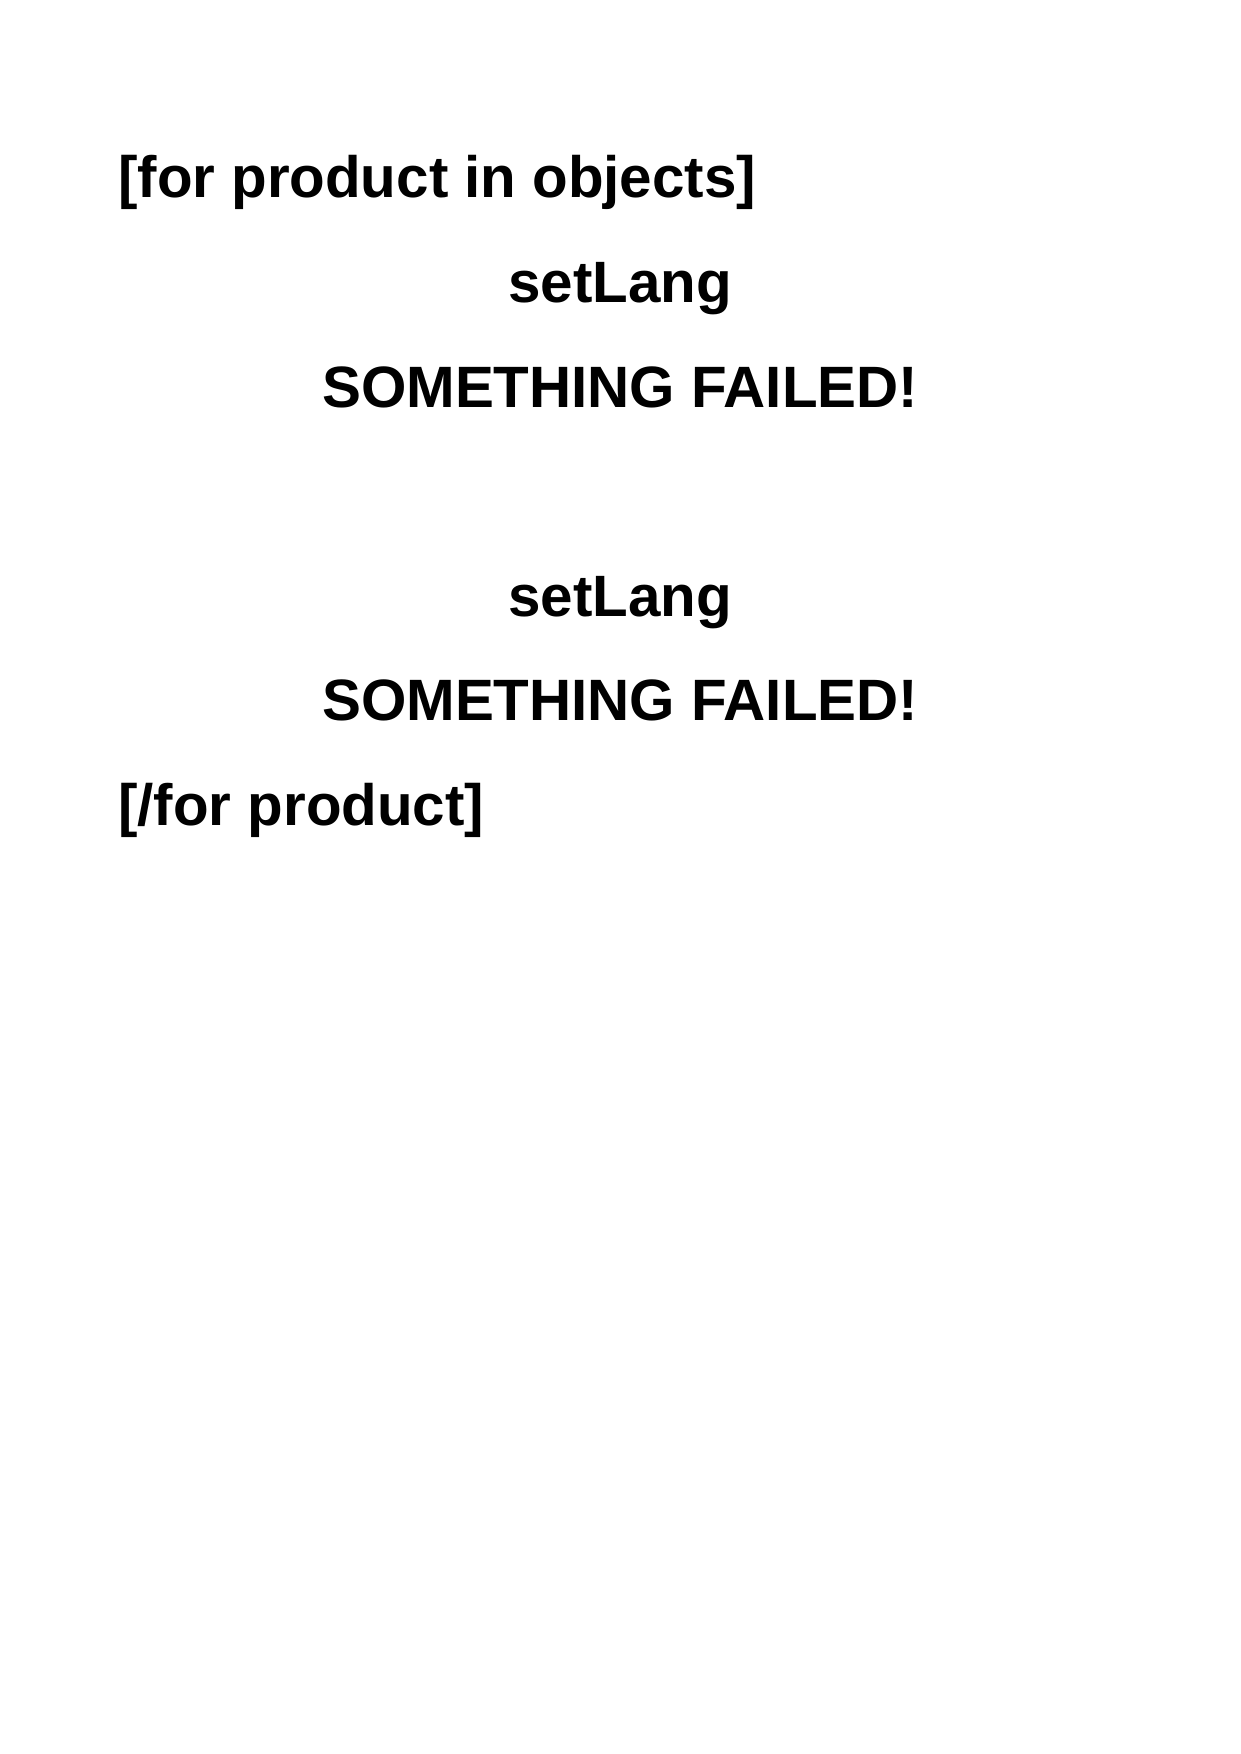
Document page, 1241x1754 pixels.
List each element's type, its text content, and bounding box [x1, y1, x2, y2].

title SOMETHING FAILED! [118, 666, 1122, 733]
title [/for product] [118, 771, 1122, 838]
title setLang [118, 248, 1122, 315]
title [for product in objects] [118, 143, 1122, 210]
title setLang [118, 561, 1122, 628]
title SOMETHING FAILED! [118, 352, 1122, 419]
